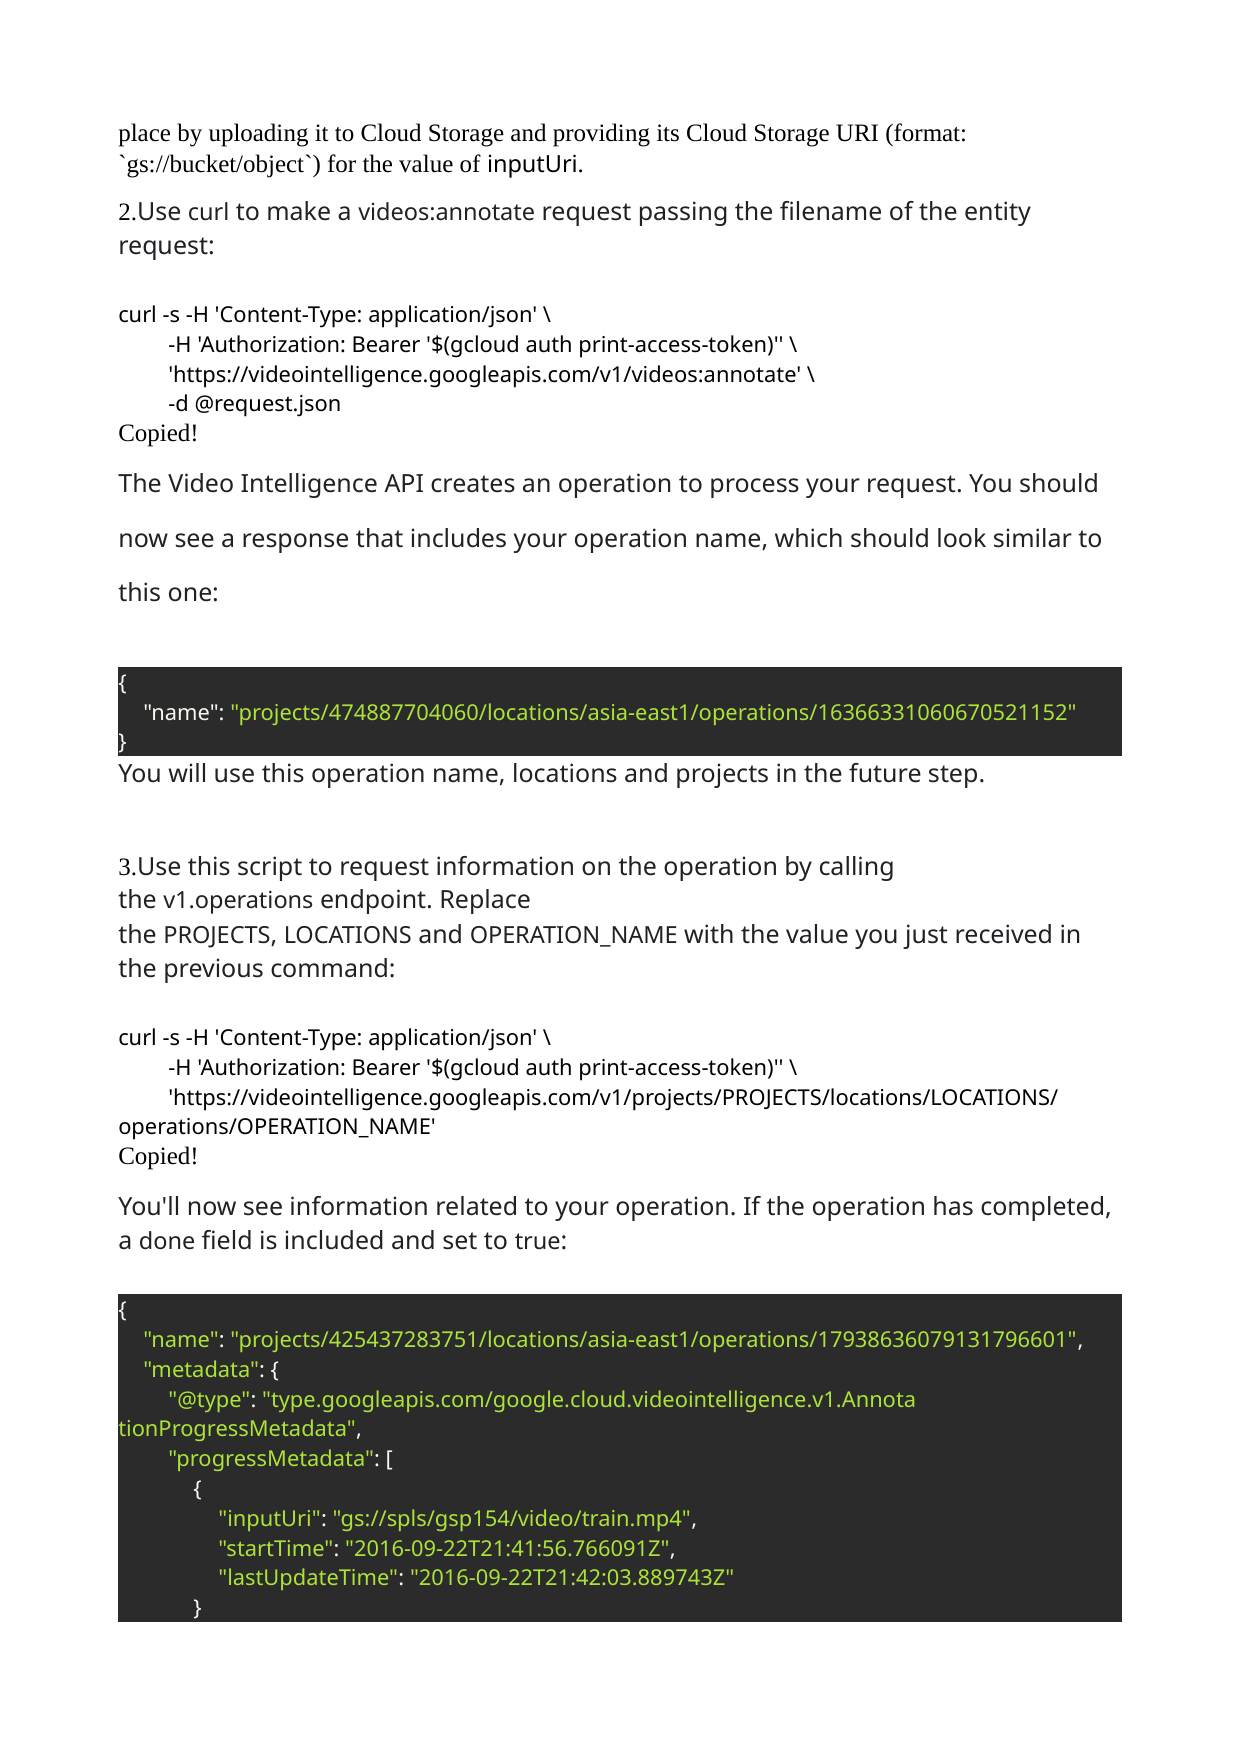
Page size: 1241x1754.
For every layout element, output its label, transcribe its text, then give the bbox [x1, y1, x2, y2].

text "name": "projects/425437283751/locations/asia-east1/operations/17938636079131796601", [118, 1324, 1122, 1354]
text -H 'Authorization: Bearer '$(gcloud auth print-access-token)'' \ [118, 329, 1122, 359]
text You will use this operation name, locations and projects in the future step. [118, 756, 1122, 790]
text "metadata": { [118, 1354, 1122, 1384]
text 'https://videointelligence.googleapis.com/v1/videos:annotate' \ [118, 359, 1122, 388]
text Copied! [118, 418, 1109, 447]
text { [118, 1294, 1122, 1324]
text "lastUpdateTime": "2016-09-22T21:42:03.889743Z" [118, 1562, 1122, 1592]
text -d @request.json [118, 388, 1122, 418]
text The Video Intelligence API creates an operation to process your request. You should now see a response that includes your operation name, which should look similar to this one: [118, 466, 1122, 609]
text "name": "projects/474887704060/locations/asia-east1/operations/16366331060670521152" [118, 697, 1122, 726]
text } [118, 726, 1122, 756]
text { [118, 667, 1122, 697]
text curl -s -H 'Content-Type: application/json' \ [118, 299, 1122, 329]
text -H 'Authorization: Bearer '$(gcloud auth print-access-token)'' \ [118, 1052, 1122, 1081]
text place by uploading it to Cloud Storage and providing its Cloud Storage URI (format: `gs://bucket/object`) for the value of inputUri. [118, 118, 1122, 179]
text { [118, 1473, 1122, 1503]
list Use this script to request information on the operation by calling the v1.operations endpoint. Replace the PROJECTS, LOCATIONS and OPERATION_NAME with the value you just received in the previous command: [118, 848, 1122, 984]
text You'll now see information related to your operation. If the operation has completed, a done field is included and set to true: [118, 1189, 1122, 1257]
text 'https://videointelligence.googleapis.com/v1/projects/PROJECTS/locations/LOCATIONS/operations/OPERATION_NAME' [118, 1081, 1122, 1141]
text "progressMetadata": [ [118, 1443, 1122, 1473]
text Copied! [118, 1141, 1109, 1170]
text } [118, 1592, 1122, 1622]
list Use curl to make a videos:annotate request passing the filename of the entity request: [118, 193, 1122, 262]
text "inputUri": "gs://spls/gsp154/video/train.mp4", [118, 1503, 1122, 1533]
text "startTime": "2016-09-22T21:41:56.766091Z", [118, 1533, 1122, 1562]
text curl -s -H 'Content-Type: application/json' \ [118, 1022, 1122, 1052]
text "@type": "type.googleapis.com/google.cloud.videointelligence.v1.Annota [118, 1384, 1122, 1413]
text tionProgressMetadata", [118, 1413, 1122, 1443]
